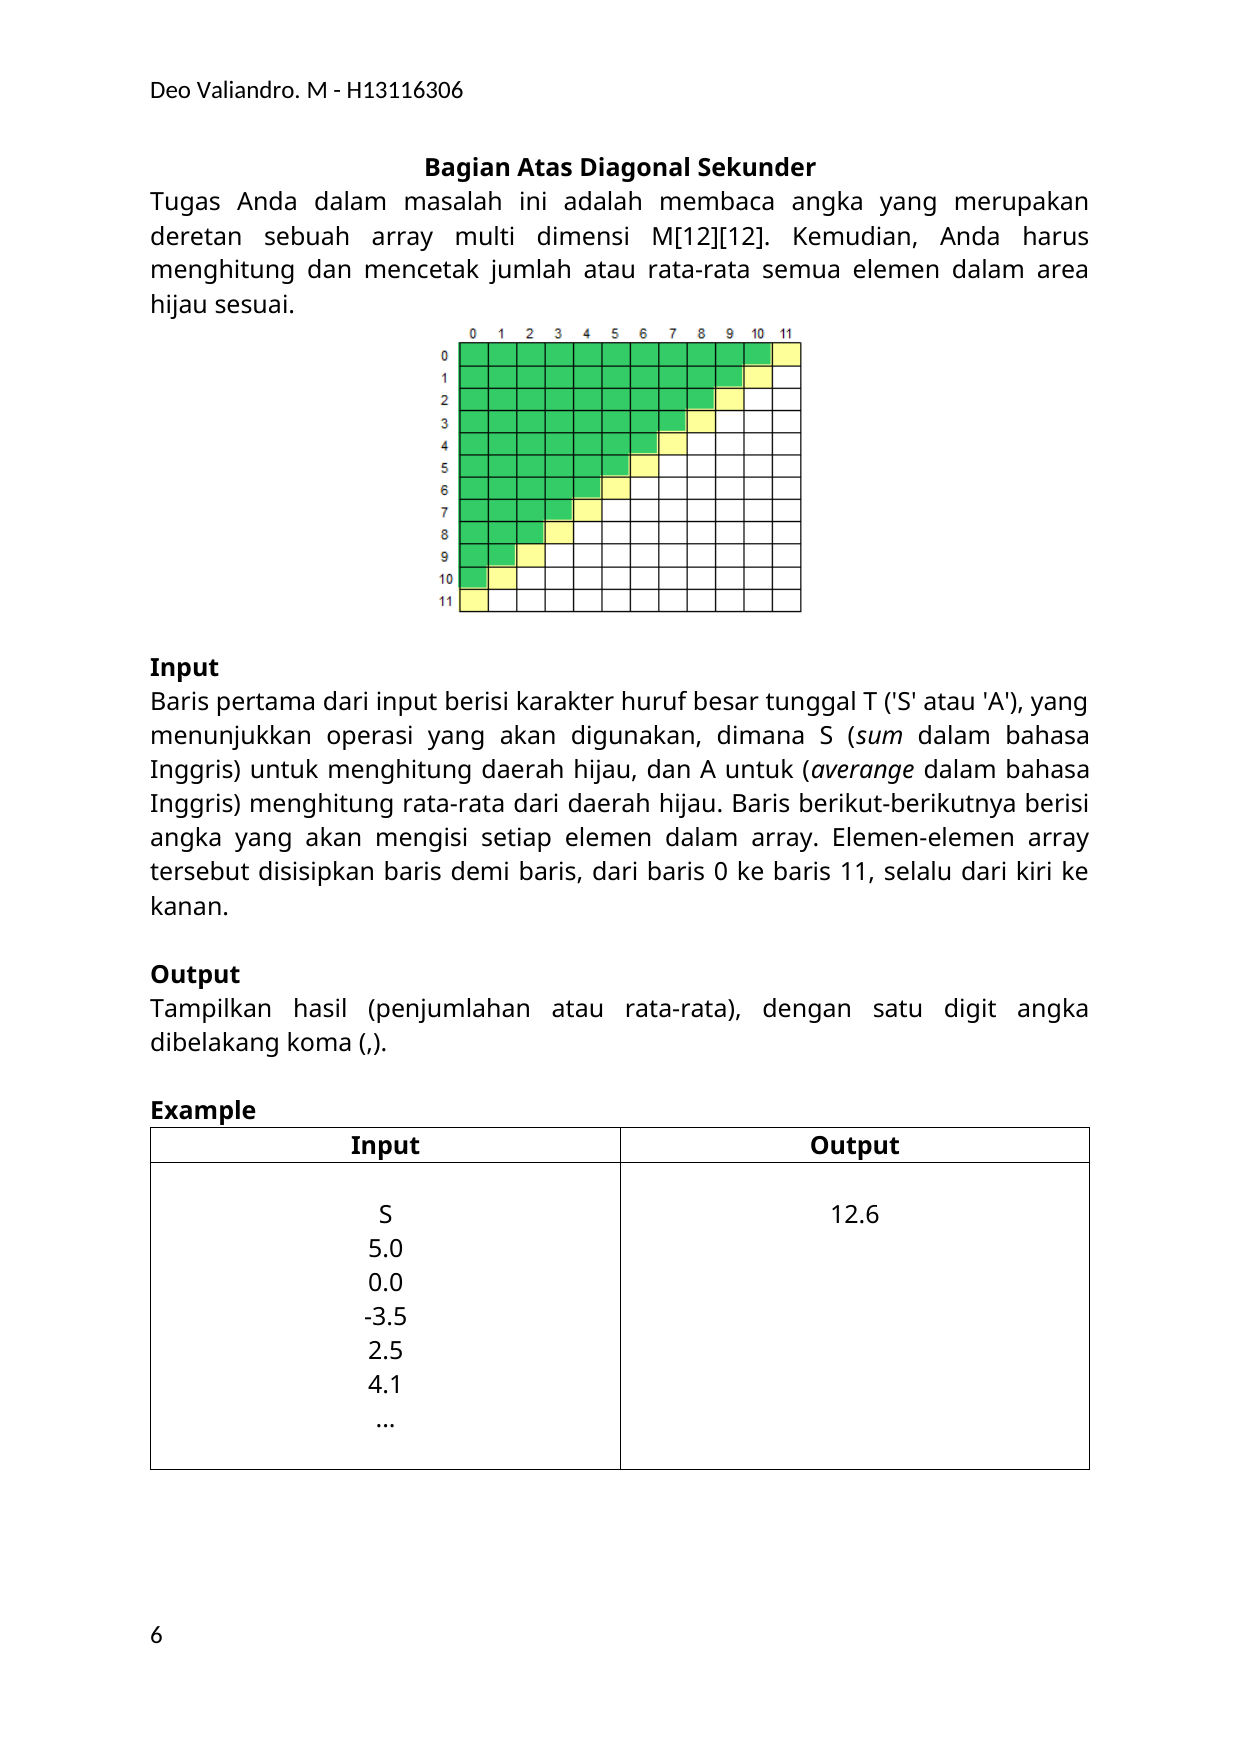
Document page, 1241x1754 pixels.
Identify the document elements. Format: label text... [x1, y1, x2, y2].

text Example [150, 1092, 1090, 1127]
table_header Output [621, 1128, 1089, 1162]
picture [436, 320, 804, 616]
table_header Input [151, 1128, 620, 1162]
table_cell S 5.0 0.0 -3.5 2.5 4.1 ... [151, 1163, 620, 1469]
table_cell 12.6 [621, 1163, 1089, 1469]
text Output [150, 956, 1090, 990]
text Tugas Anda dalam masalah ini adalah membaca angka yang merupakan deretan sebuah array multi dimensi M[12][12]. Kemudian, Anda harus menghitung dan mencetak jumlah atau rata-rata semua elemen dalam area hijau sesuai. [150, 184, 1090, 320]
text Input [150, 650, 1090, 684]
text Bagian Atas Diagonal Sekunder [150, 150, 1090, 184]
text Baris pertama dari input berisi karakter huruf besar tunggal T ('S' atau 'A'), yang menunjukkan operasi yang akan digunakan, dimana S (sum dalam bahasa Inggris) untuk menghitung daerah hijau, dan A untuk (averange dalam bahasa Inggris) menghitung rata-rata dari daerah hijau. Baris berikut-berikutnya berisi angka yang akan mengisi setiap elemen dalam array. Elemen-elemen array tersebut disisipkan baris demi baris, dari baris 0 ke baris 11, selalu dari kiri ke kanan. [150, 684, 1090, 922]
text Tampilkan hasil (penjumlahan atau rata-rata), dengan satu digit angka dibelakang koma (,). [150, 990, 1090, 1058]
